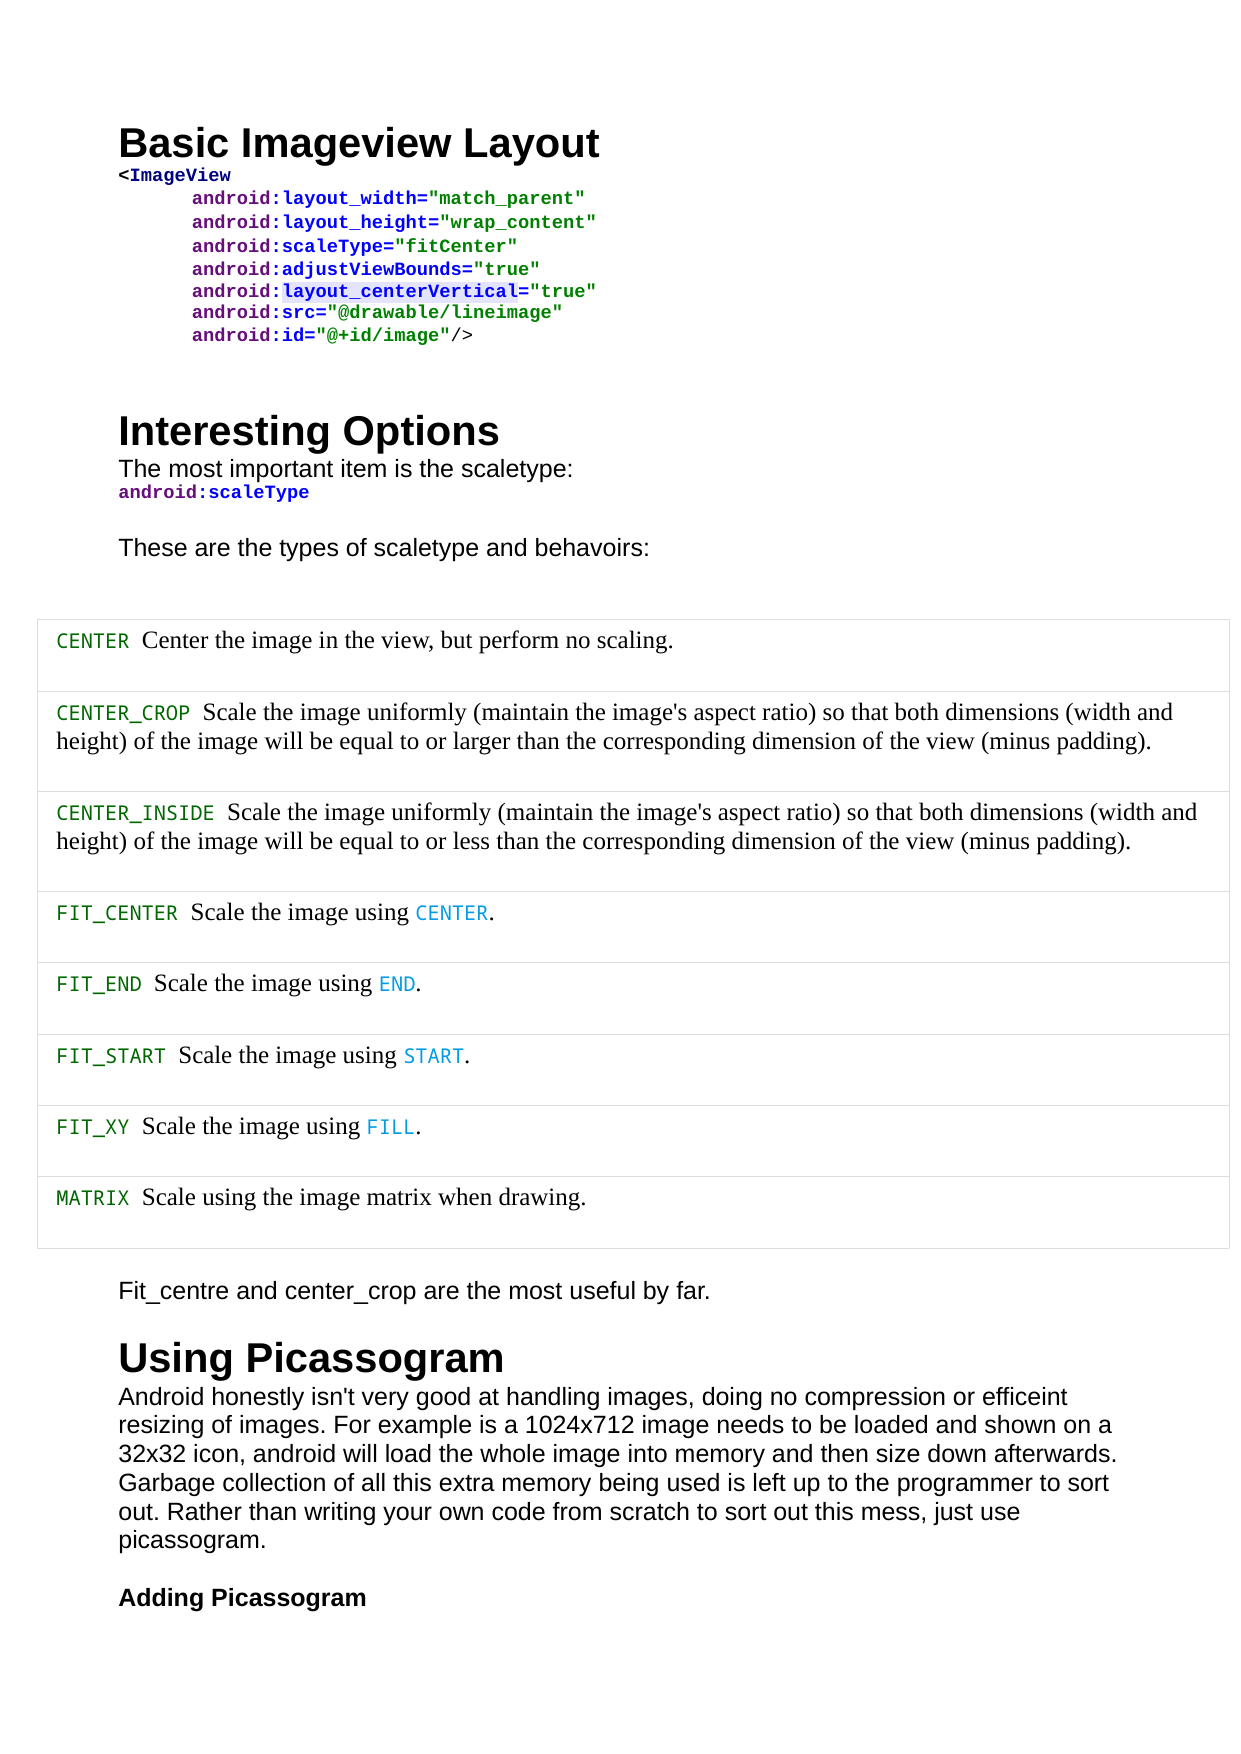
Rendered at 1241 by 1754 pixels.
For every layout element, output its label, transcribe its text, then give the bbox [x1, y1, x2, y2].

text Basic Imageview Layout [118, 118, 1122, 166]
text android:layout_centerVertical="true" [118, 282, 1122, 303]
text Adding Picassogram [118, 1583, 1122, 1612]
table_cell CENTER_CROP Scale the image uniformly (maintain the image's aspect ratio) so that both dimensions (width and height) of the image will be equal to or larger than the corresponding dimension of the view (minus padding). [38, 692, 1229, 791]
text android:layout_width="match_parent" [118, 187, 1122, 211]
table_cell FIT_CENTER Scale the image using CENTER. [38, 892, 1229, 962]
text Interesting Options [118, 406, 1122, 454]
text android:id="@+id/image"/> [118, 324, 1122, 348]
text android:scaleType [118, 483, 1122, 504]
text Android honestly isn't very good at handling images, doing no compression or efficeint resizing of images. For example is a 1024x712 image needs to be loaded and shown on a 32x32 icon, android will load the whole image into memory and then size down afterwards. Garbage collection of all this extra memory being used is left up to the programmer to sort out. Rather than writing your own code from scratch to sort out this mess, just use picassogram. [118, 1382, 1122, 1554]
table_cell FIT_XY Scale the image using FILL. [38, 1106, 1229, 1176]
text Fit_centre and center_crop are the most useful by far. [118, 1276, 1122, 1305]
text android:src="@drawable/lineimage" [118, 303, 1122, 324]
text android:scaleType="fitCenter" [118, 234, 1122, 258]
table_cell MATRIX Scale using the image matrix when drawing. [38, 1177, 1229, 1247]
table_header CENTER Center the image in the view, but perform no scaling. [38, 620, 1229, 691]
text These are the types of scaletype and behavoirs: [118, 533, 1122, 562]
table_cell FIT_START Scale the image using START. [38, 1035, 1229, 1105]
text Using Picassogram [118, 1334, 1122, 1382]
table_cell FIT_END Scale the image using END. [38, 963, 1229, 1033]
text android:adjustViewBounds="true" [118, 258, 1122, 282]
text The most important item is the scaletype: [118, 454, 1122, 483]
text <ImageView [118, 166, 1122, 187]
text android:layout_height="wrap_content" [118, 211, 1122, 234]
table_cell CENTER_INSIDE Scale the image uniformly (maintain the image's aspect ratio) so that both dimensions (width and height) of the image will be equal to or less than the corresponding dimension of the view (minus padding). [38, 792, 1229, 891]
